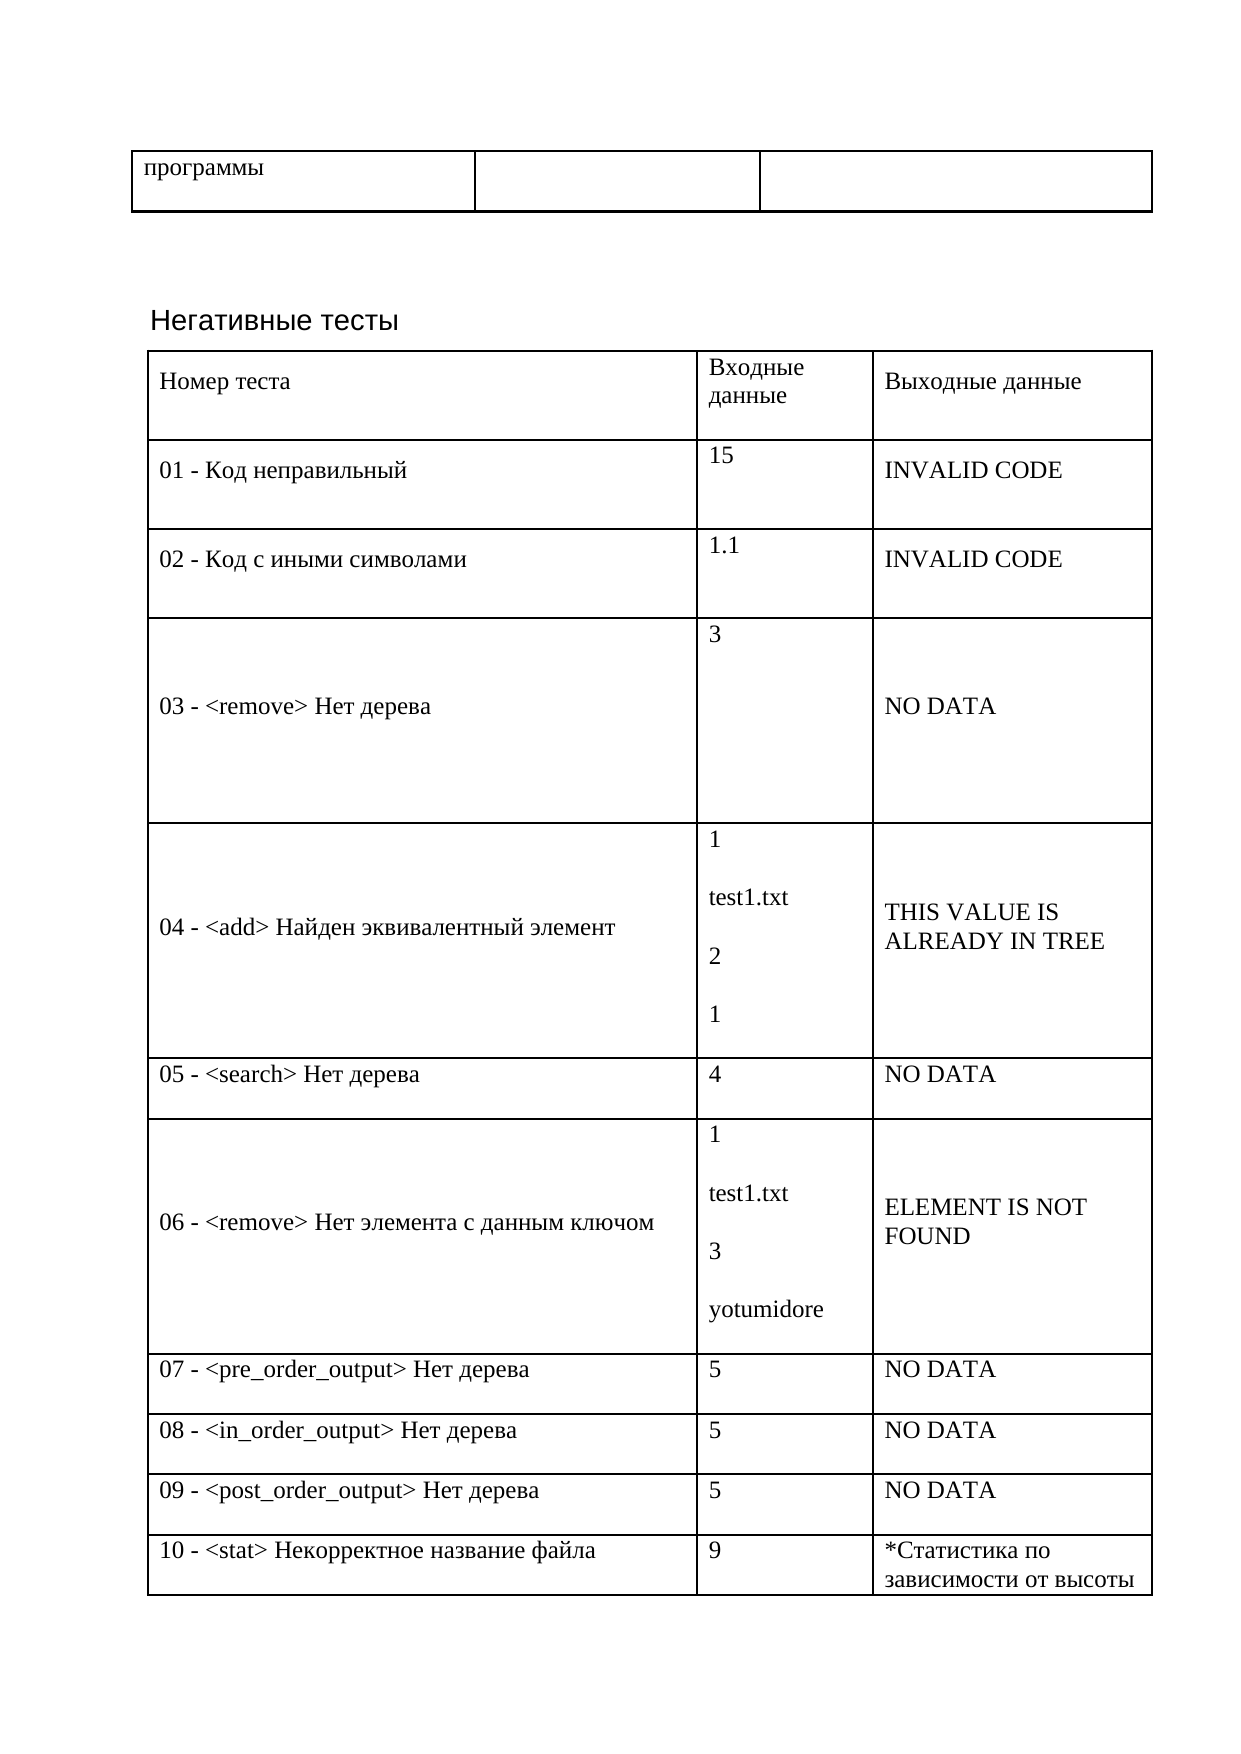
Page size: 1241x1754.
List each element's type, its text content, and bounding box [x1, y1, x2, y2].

table_cell INVALID CODE [874, 441, 1151, 528]
table_cell THIS VALUE IS ALREADY IN TREE [874, 824, 1151, 1057]
table_header Выходные данные [874, 352, 1151, 438]
table_cell 02 - Код с иными символами [149, 530, 696, 617]
table_cell NO DATA [874, 619, 1151, 822]
table_cell 01 - Код неправильный [149, 441, 696, 528]
table_cell 15 [698, 441, 872, 528]
table_cell NO DATA [874, 1059, 1151, 1117]
table_cell NO DATA [874, 1415, 1151, 1473]
table_cell *Статистика по зависимости от высоты [874, 1536, 1151, 1594]
subtitle Негативные тесты [150, 303, 1090, 337]
table_cell NO DATA [874, 1475, 1151, 1533]
table_cell ELEMENT IS NOT FOUND [874, 1120, 1151, 1352]
table_cell 09 - <post_order_output> Нет дерева [149, 1475, 696, 1533]
table_cell [476, 152, 759, 210]
table_cell 03 - <remove> Нет дерева [149, 619, 696, 822]
table_cell INVALID CODE [874, 530, 1151, 617]
table_cell - [761, 152, 1151, 210]
table_cell 3 [698, 619, 872, 822]
table_header Входные данные [698, 352, 872, 438]
table_cell 5 [698, 1475, 872, 1533]
table_cell 10 - <stat> Некорректное название файла [149, 1536, 696, 1594]
table_cell NO DATA [874, 1355, 1151, 1413]
table_cell 04 - <add> Найден эквивалентный элемент [149, 824, 696, 1057]
table_cell 1 test1.txt 2 1 [698, 824, 872, 1057]
table_cell 4 [698, 1059, 872, 1117]
table_cell 07 - <pre_order_output> Нет дерева [149, 1355, 696, 1413]
table_cell 1.1 [698, 530, 872, 617]
table_cell 1 test1.txt 3 yotumidore [698, 1120, 872, 1352]
table_cell 9 [698, 1536, 872, 1594]
table_cell 05 - <search> Нет дерева [149, 1059, 696, 1117]
table_header Номер теста [149, 352, 696, 438]
table_cell 06 - <remove> Нет элемента с данным ключом [149, 1120, 696, 1352]
table_cell 5 [698, 1415, 872, 1473]
table_cell 5 [698, 1355, 872, 1413]
table_cell программы [133, 152, 474, 210]
table_cell 08 - <in_order_output> Нет дерева [149, 1415, 696, 1473]
